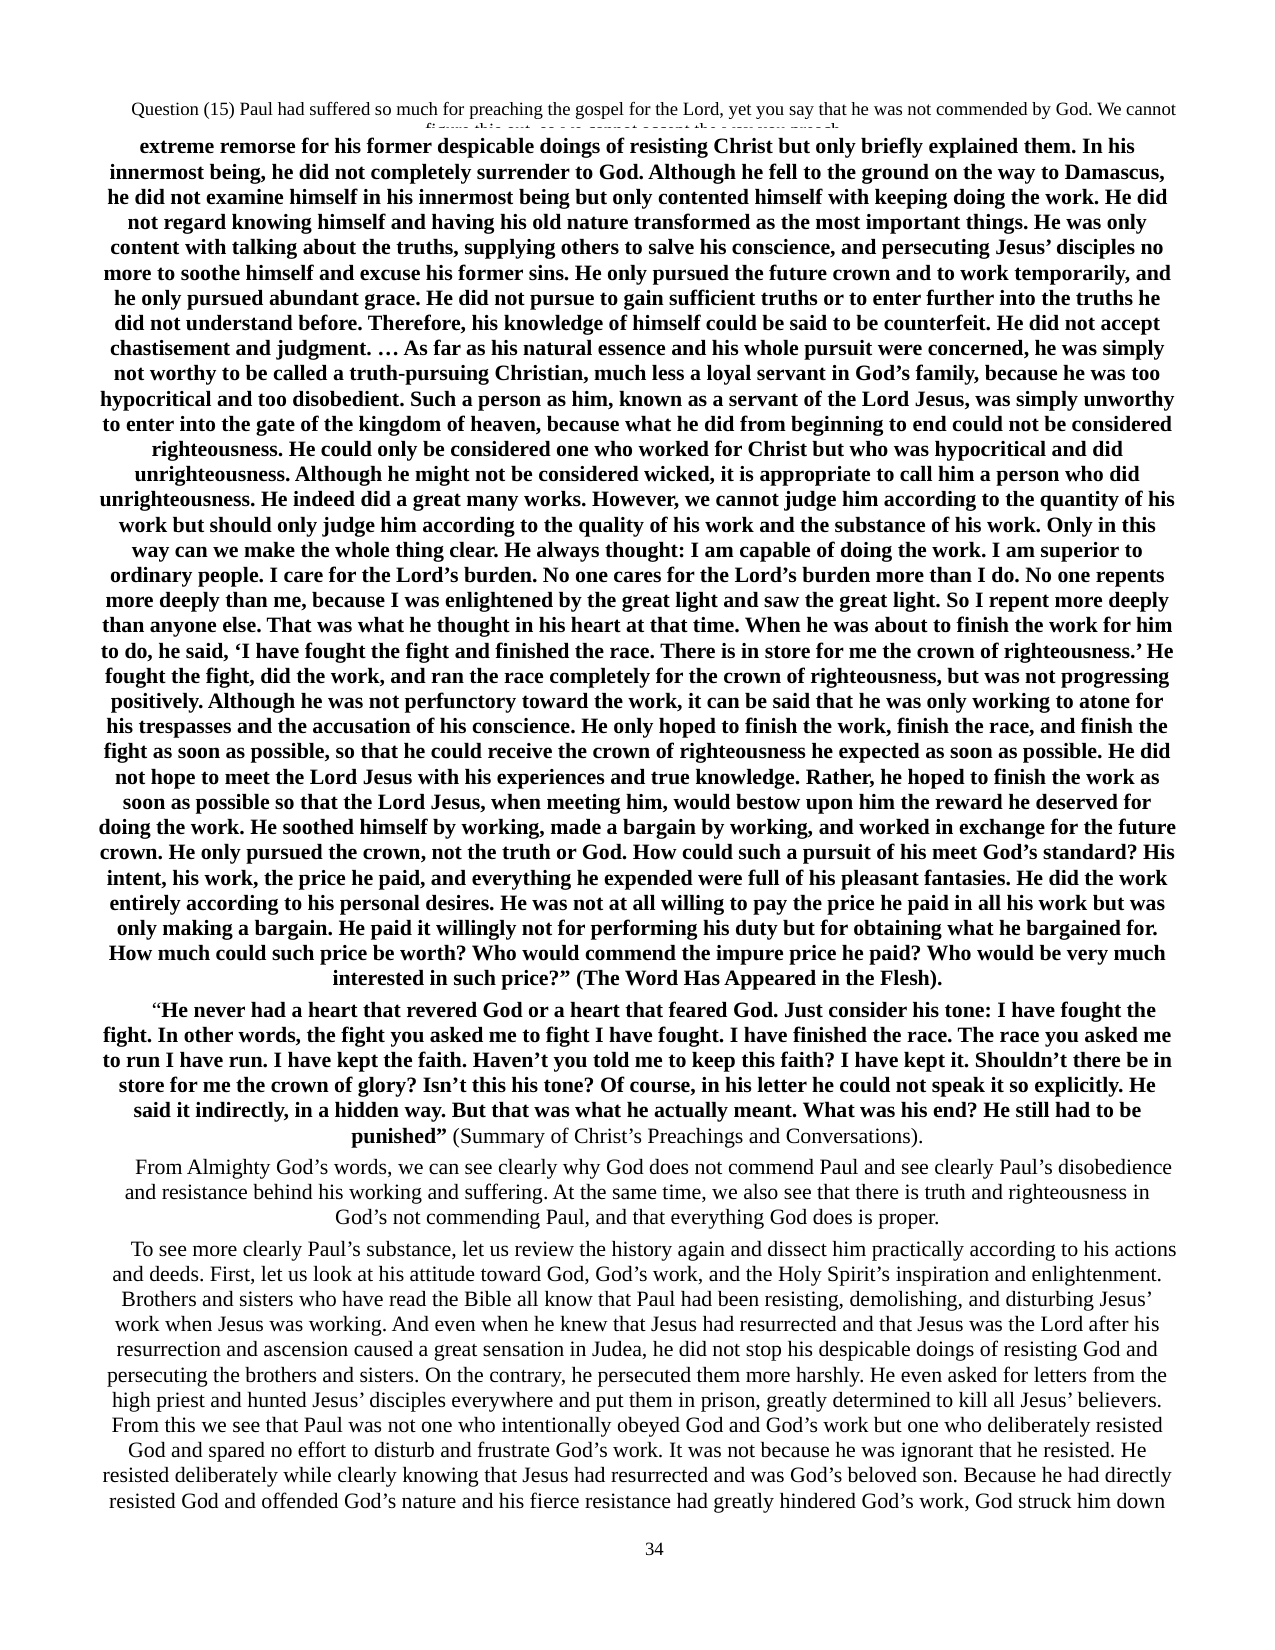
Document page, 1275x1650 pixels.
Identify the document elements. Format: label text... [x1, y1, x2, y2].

text extreme remorse for his former despicable doings of resisting Christ but only briefly explained them. In his innermost being, he did not completely surrender to God. Although he fell to the ground on the way to Damascus, he did not examine himself in his innermost being but only contented himself with keeping doing the work. He did not regard knowing himself and having his old nature transformed as the most important things. He was only content with talking about the truths, supplying others to salve his conscience, and persecuting Jesus’ disciples no more to soothe himself and excuse his former sins. He only pursued the future crown and to work temporarily, and he only pursued abundant grace. He did not pursue to gain sufficient truths or to enter further into the truths he did not understand before. Therefore, his knowledge of himself could be said to be counterfeit. He did not accept chastisement and judgment. … As far as his natural essence and his whole pursuit were concerned, he was simply not worthy to be called a truth-pursuing Christian, much less a loyal servant in God’s family, because he was too hypocritical and too disobedient. Such a person as him, known as a servant of the Lord Jesus, was simply unworthy to enter into the gate of the kingdom of heaven, because what he did from beginning to end could not be considered righteousness. He could only be considered one who worked for Christ but who was hypocritical and did unrighteousness. Although he might not be considered wicked, it is appropriate to call him a person who did unrighteousness. He indeed did a great many works. However, we cannot judge him according to the quantity of his work but should only judge him according to the quality of his work and the substance of his work. Only in this way can we make the whole thing clear. He always thought: I am capable of doing the work. I am superior to ordinary people. I care for the Lord’s burden. No one cares for the Lord’s burden more than I do. No one repents more deeply than me, because I was enlightened by the great light and saw the great light. So I repent more deeply than anyone else. That was what he thought in his heart at that time. When he was about to finish the work for him to do, he said, ‘I have fought the fight and finished the race. There is in store for me the crown of righteousness.’ He fought the fight, did the work, and ran the race completely for the crown of righteousness, but was not progressing positively. Although he was not perfunctory toward the work, it can be said that he was only working to atone for his trespasses and the accusation of his conscience. He only hoped to finish the work, finish the race, and finish the fight as soon as possible, so that he could receive the crown of righteousness he expected as soon as possible. He did not hope to meet the Lord Jesus with his experiences and true knowledge. Rather, he hoped to finish the work as soon as possible so that the Lord Jesus, when meeting him, would bestow upon him the reward he deserved for doing the work. He soothed himself by working, made a bargain by working, and worked in exchange for the future crown. He only pursued the crown, not the truth or God. How could such a pursuit of his meet God’s standard? His intent, his work, the price he paid, and everything he expended were full of his pleasant fantasies. He did the work entirely according to his personal desires. He was not at all willing to pay the price he paid in all his work but was only making a bargain. He paid it willingly not for performing his duty but for obtaining what he bargained for. How much could such price be worth? Who would commend the impure price he paid? Who would be very much interested in such price?” (The Word Has Appeared in the Flesh). [97, 133, 1177, 991]
text “He never had a heart that revered God or a heart that feared God. Just consider his tone: I have fought the fight. In other words, the fight you asked me to fight I have fought. I have finished the race. The race you asked me to run I have run. I have kept the faith. Haven’t you told me to keep this faith? I have kept it. Shouldn’t there be in store for me the crown of glory? Isn’t this his tone? Of course, in his letter he could not speak it so explicitly. He said it indirectly, in a hidden way. But that was what he actually meant. What was his end? He still had to be punished” (Summary of Christ’s Preachings and Conversations). [97, 997, 1177, 1148]
text To see more clearly Paul’s substance, let us review the history again and dissect him practically according to his actions and deeds. First, let us look at his attitude toward God, God’s work, and the Holy Spirit’s inspiration and enlightenment. Brothers and sisters who have read the Bible all know that Paul had been resisting, demolishing, and disturbing Jesus’ work when Jesus was working. And even when he knew that Jesus had resurrected and that Jesus was the Lord after his resurrection and ascension caused a great sensation in Judea, he did not stop his despicable doings of resisting God and persecuting the brothers and sisters. On the contrary, he persecuted them more harshly. He even asked for letters from the high priest and hunted Jesus’ disciples everywhere and put them in prison, greatly determined to kill all Jesus’ believers. From this we see that Paul was not one who intentionally obeyed God and God’s work but one who deliberately resisted God and spared no effort to disturb and frustrate God’s work. It was not because he was ignorant that he resisted. He resisted deliberately while clearly knowing that Jesus had resurrected and was God’s beloved son. Because he had directly resisted God and offended God’s nature and his fierce resistance had greatly hindered God’s work, God struck him down [97, 1236, 1177, 1513]
text From Almighty God’s words, we can see clearly why God does not commend Paul and see clearly Paul’s disobedience and resistance behind his working and suffering. At the same time, we also see that there is truth and righteousness in God’s not commending Paul, and that everything God does is proper. [97, 1154, 1177, 1229]
